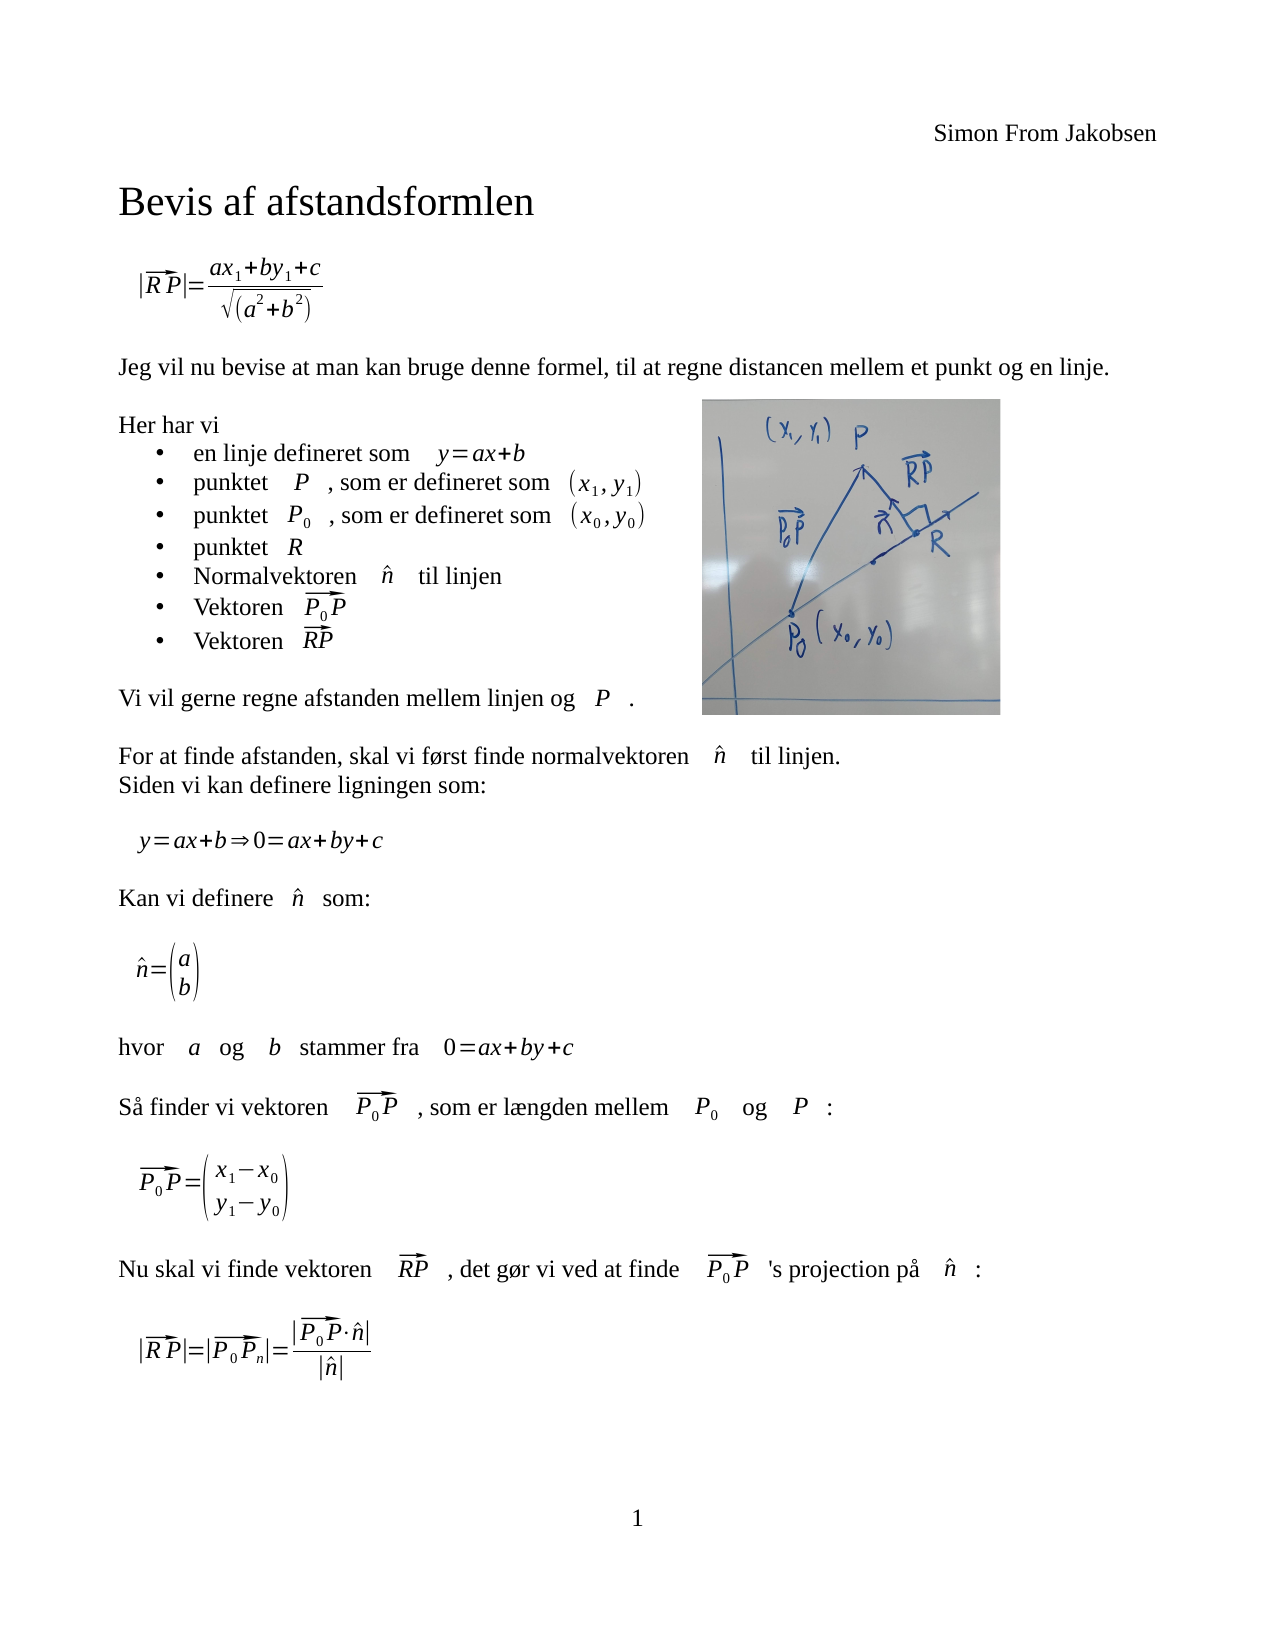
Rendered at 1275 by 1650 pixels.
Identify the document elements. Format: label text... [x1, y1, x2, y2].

list [1001, 438, 1157, 467]
text Nu skal vi finde vektoren , det gør vi ved at finde 's projection på : [118, 1252, 1157, 1286]
text [1001, 683, 1157, 712]
text Så finder vi vektoren , som er længden mellem og : [118, 1090, 1157, 1124]
text hvor og stammer fra [118, 1032, 1157, 1061]
text Kan vi defineresom: [118, 883, 1157, 912]
text [1001, 410, 1157, 438]
picture [925, 399, 1001, 715]
text Jeg vil nu bevise at man kan bruge denne formel, til at regne distancen mellem et punkt og en linje. [118, 352, 1157, 381]
list Vektoren [156, 624, 925, 655]
list punktet , som er defineret som [156, 467, 925, 500]
list punktet [156, 532, 925, 561]
list punktet, som er defineret som [156, 500, 925, 532]
list [1001, 624, 1157, 655]
list Vektoren [156, 590, 925, 624]
list [1001, 561, 1157, 590]
list [1001, 467, 1157, 500]
text For at finde afstanden, skal vi først finde normalvektoren til linjen. [118, 741, 1157, 770]
list Normalvektoren til linjen [156, 561, 925, 590]
text Her har vi [118, 410, 925, 438]
list [1001, 532, 1157, 561]
text Siden vi kan definere ligningen som: [118, 770, 1157, 798]
list [1001, 590, 1157, 624]
list en linje defineret som [156, 438, 925, 467]
text Vi vil gerne regne afstanden mellem linjen og. [118, 683, 925, 712]
list [1001, 500, 1157, 532]
text Bevis af afstandsformlen [118, 176, 1157, 224]
